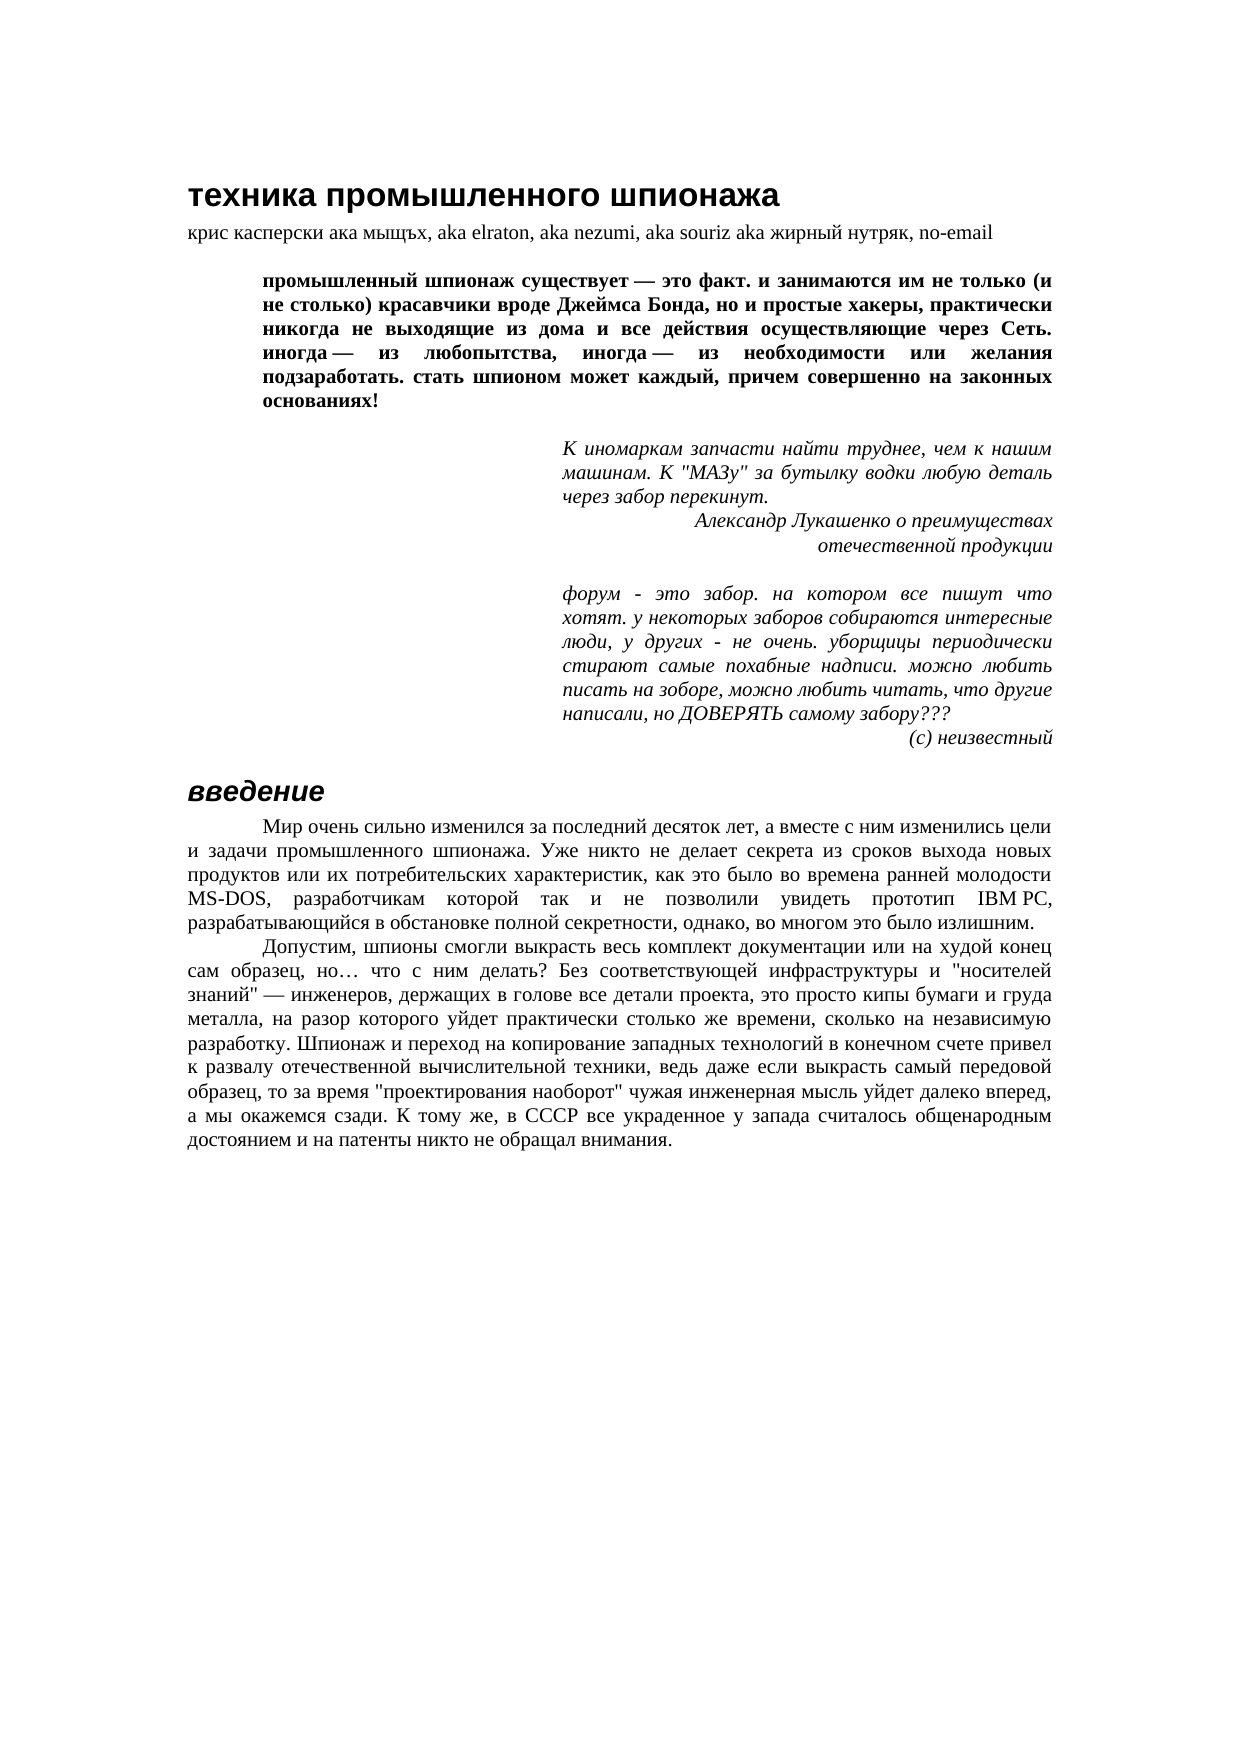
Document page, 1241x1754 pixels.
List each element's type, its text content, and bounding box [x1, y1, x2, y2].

text крис касперски ака мыщъх, aka elraton, aka nezumi, aka souriz aka жирный нутряк, no-email [187, 220, 1053, 244]
text форум - это забор. на котором все пишут что хотят. у некоторых заборов собираются интересные люди, у других - не очень. уборщицы периодически стирают самые похабные надписи. можно любить писать на зоборе, можно любить читать, что другие написали, но ДОВЕРЯТЬ самому забору??? [562, 581, 1053, 725]
text промышленный шпионаж существует — это факт. и занимаются им не только (и не столько) красавчики вроде Джеймса Бонда, но и простые хакеры, практически никогда не выходящие из дома и все действия осуществляющие через Сеть. иногда — из любопытства, иногда — из необходимости или желания подзаработать. стать шпионом может каждый, причем совершенно на законных основаниях! [262, 268, 1053, 412]
subtitle техника промышленного шпионажа [187, 175, 1053, 213]
text Допустим, шпионы смогли выкрасть весь комплект документации или на худой конец сам образец, но… что с ним делать? Без соответствующей инфраструктуры и "носителей знаний" — инженеров, держащих в голове все детали проекта, это просто кипы бумаги и груда металла, на разор которого уйдет практически столько же времени, сколько на независимую разработку. Шпионаж и переход на копирование западных технологий в конечном счете привел к развалу отечественной вычислительной техники, ведь даже если выкрасть самый передовой образец, то за время "проектирования наоборот" чужая инженерная мысль уйдет далеко вперед, а мы окажемся сзади. К тому же, в СССР все украденное у запада считалось общенародным достоянием и на патенты никто не обращал внимания. [187, 934, 1053, 1151]
subtitle введение [187, 774, 1053, 808]
text (c) неизвестный [562, 725, 1053, 749]
text К иномаркам запчасти найти труднее, чем к нашим машинам. К "МАЗу" за бутылку водки любую деталь через забор перекинут. [562, 436, 1053, 508]
text Мир очень сильно изменился за последний десяток лет, а вместе с ним изменились цели и задачи промышленного шпионажа. Уже никто не делает секрета из сроков выхода новых продуктов или их потребительских характеристик, как это было во времена ранней молодости MS-DOS, разработчикам которой так и не позволили увидеть прототип IBM PC, разрабатывающийся в обстановке полной секретности, однако, во многом это было излишним. [187, 814, 1053, 934]
text Александр Лукашенко о преимуществах отечественной продукции [562, 508, 1053, 557]
